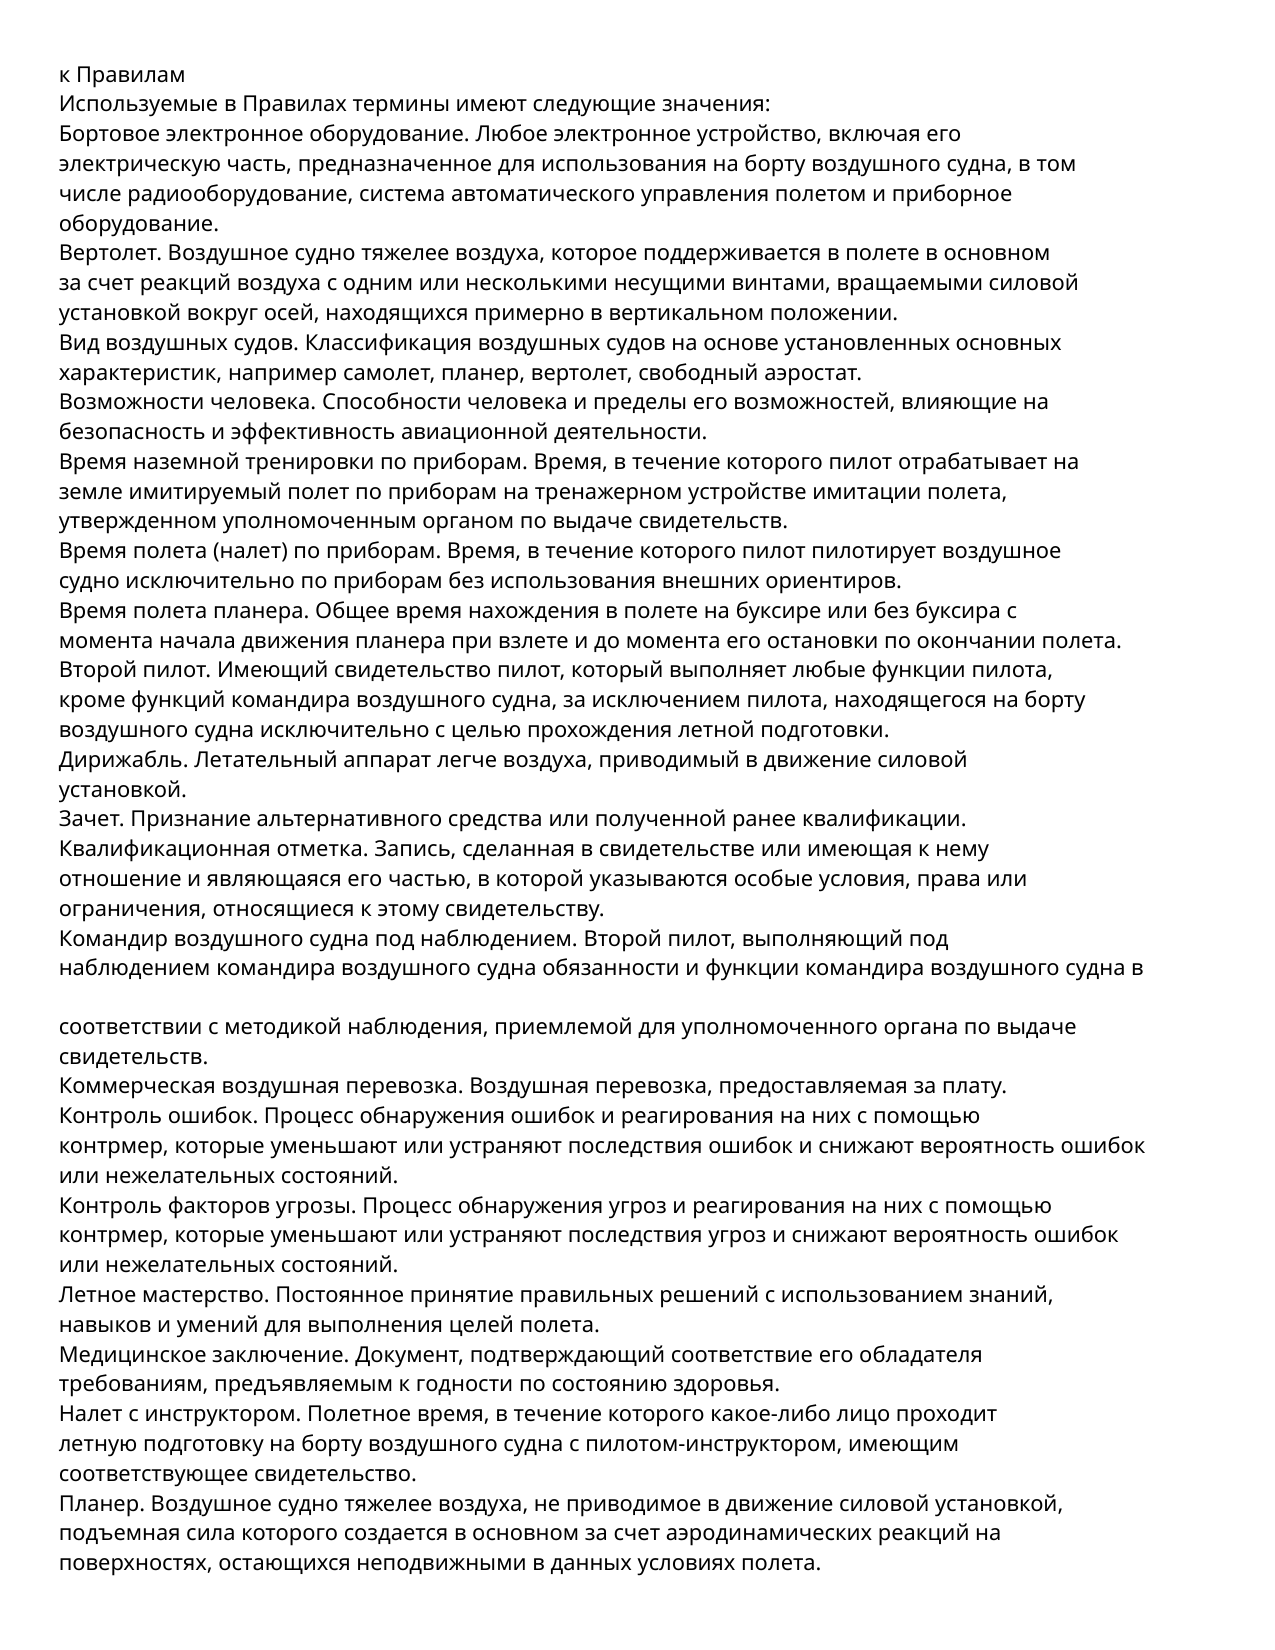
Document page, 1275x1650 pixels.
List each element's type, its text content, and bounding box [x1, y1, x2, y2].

text за счет реакций воздуха с одним или несколькими несущими винтами, вращаемыми силовой [58, 267, 1216, 297]
text Коммерческая воздушная перевозка. Воздушная перевозка, предоставляемая за плату. [58, 1070, 1216, 1100]
text соответствии с методикой наблюдения, приемлемой для уполномоченного органа по выдаче [58, 1011, 1216, 1041]
text Налет с инструктором. Полетное время, в течение которого какое-либо лицо проходит [58, 1398, 1216, 1428]
text Бортовое электронное оборудование. Любое электронное устройство, включая его [58, 118, 1216, 148]
text установкой вокруг осей, находящихся примерно в вертикальном положении. [58, 297, 1216, 327]
text Контроль ошибок. Процесс обнаружения ошибок и реагирования на них с помощью [58, 1100, 1216, 1130]
text Вертолет. Воздушное судно тяжелее воздуха, которое поддерживается в полете в основном [58, 237, 1216, 267]
text поверхностях, остающихся неподвижными в данных условиях полета. [58, 1547, 1216, 1577]
text Квалификационная отметка. Запись, сделанная в свидетельстве или имеющая к нему [58, 833, 1216, 863]
text навыков и умений для выполнения целей полета. [58, 1309, 1216, 1338]
text или нежелательных состояний. [58, 1160, 1216, 1189]
text Вид воздушных судов. Классификация воздушных судов на основе установленных основных [58, 327, 1216, 356]
text воздушного судна исключительно с целью прохождения летной подготовки. [58, 714, 1216, 744]
text Время полета планера. Общее время нахождения в полете на буксире или без буксира с [58, 595, 1216, 624]
text летную подготовку на борту воздушного судна с пилотом-инструктором, имеющим [58, 1428, 1216, 1458]
text Время наземной тренировки по приборам. Время, в течение которого пилот отрабатывает на [58, 446, 1216, 476]
text подъемная сила которого создается в основном за счет аэродинамических реакций на [58, 1517, 1216, 1547]
text Второй пилот. Имеющий свидетельство пилот, который выполняет любые функции пилота, [58, 654, 1216, 684]
text Зачет. Признание альтернативного средства или полученной ранее квалификации. [58, 803, 1216, 833]
text момента начала движения планера при взлете и до момента его остановки по окончании полета. [58, 624, 1216, 654]
text числе радиооборудование, система автоматического управления полетом и приборное [58, 178, 1216, 207]
text Используемые в Правилах термины имеют следующие значения: [58, 88, 1216, 118]
text требованиям, предъявляемым к годности по состоянию здоровья. [58, 1368, 1216, 1398]
text Медицинское заключение. Документ, подтверждающий соответствие его обладателя [58, 1338, 1216, 1368]
text контрмер, которые уменьшают или устраняют последствия угроз и снижают вероятность ошибок [58, 1219, 1216, 1249]
text контрмер, которые уменьшают или устраняют последствия ошибок и снижают вероятность ошибок [58, 1130, 1216, 1160]
text отношение и являющаяся его частью, в которой указываются особые условия, права или [58, 863, 1216, 893]
text Командир воздушного судна под наблюдением. Второй пилот, выполняющий под [58, 922, 1216, 952]
text характеристик, например самолет, планер, вертолет, свободный аэростат. [58, 356, 1216, 386]
text утвержденном уполномоченным органом по выдаче свидетельств. [58, 505, 1216, 535]
text к Правилам [58, 58, 1216, 88]
text свидетельств. [58, 1041, 1216, 1070]
text ограничения, относящиеся к этому свидетельству. [58, 893, 1216, 922]
text судно исключительно по приборам без использования внешних ориентиров. [58, 565, 1216, 595]
text Планер. Воздушное судно тяжелее воздуха, не приводимое в движение силовой установкой, [58, 1487, 1216, 1517]
text Дирижабль. Летательный аппарат легче воздуха, приводимый в движение силовой [58, 744, 1216, 773]
text или нежелательных состояний. [58, 1249, 1216, 1279]
text установкой. [58, 773, 1216, 803]
text земле имитируемый полет по приборам на тренажерном устройстве имитации полета, [58, 476, 1216, 505]
text Контроль факторов угрозы. Процесс обнаружения угроз и реагирования на них с помощью [58, 1189, 1216, 1219]
text оборудование. [58, 207, 1216, 237]
text электрическую часть, предназначенное для использования на борту воздушного судна, в том [58, 148, 1216, 178]
text Возможности человека. Способности человека и пределы его возможностей, влияющие на [58, 386, 1216, 416]
text соответствующее свидетельство. [58, 1458, 1216, 1487]
text Летное мастерство. Постоянное принятие правильных решений с использованием знаний, [58, 1279, 1216, 1309]
text безопасность и эффективность авиационной деятельности. [58, 416, 1216, 446]
text кроме функций командира воздушного судна, за исключением пилота, находящегося на борту [58, 684, 1216, 714]
text Время полета (налет) по приборам. Время, в течение которого пилот пилотирует воздушное [58, 535, 1216, 565]
text наблюдением командира воздушного судна обязанности и функции командира воздушного судна в [58, 952, 1216, 982]
